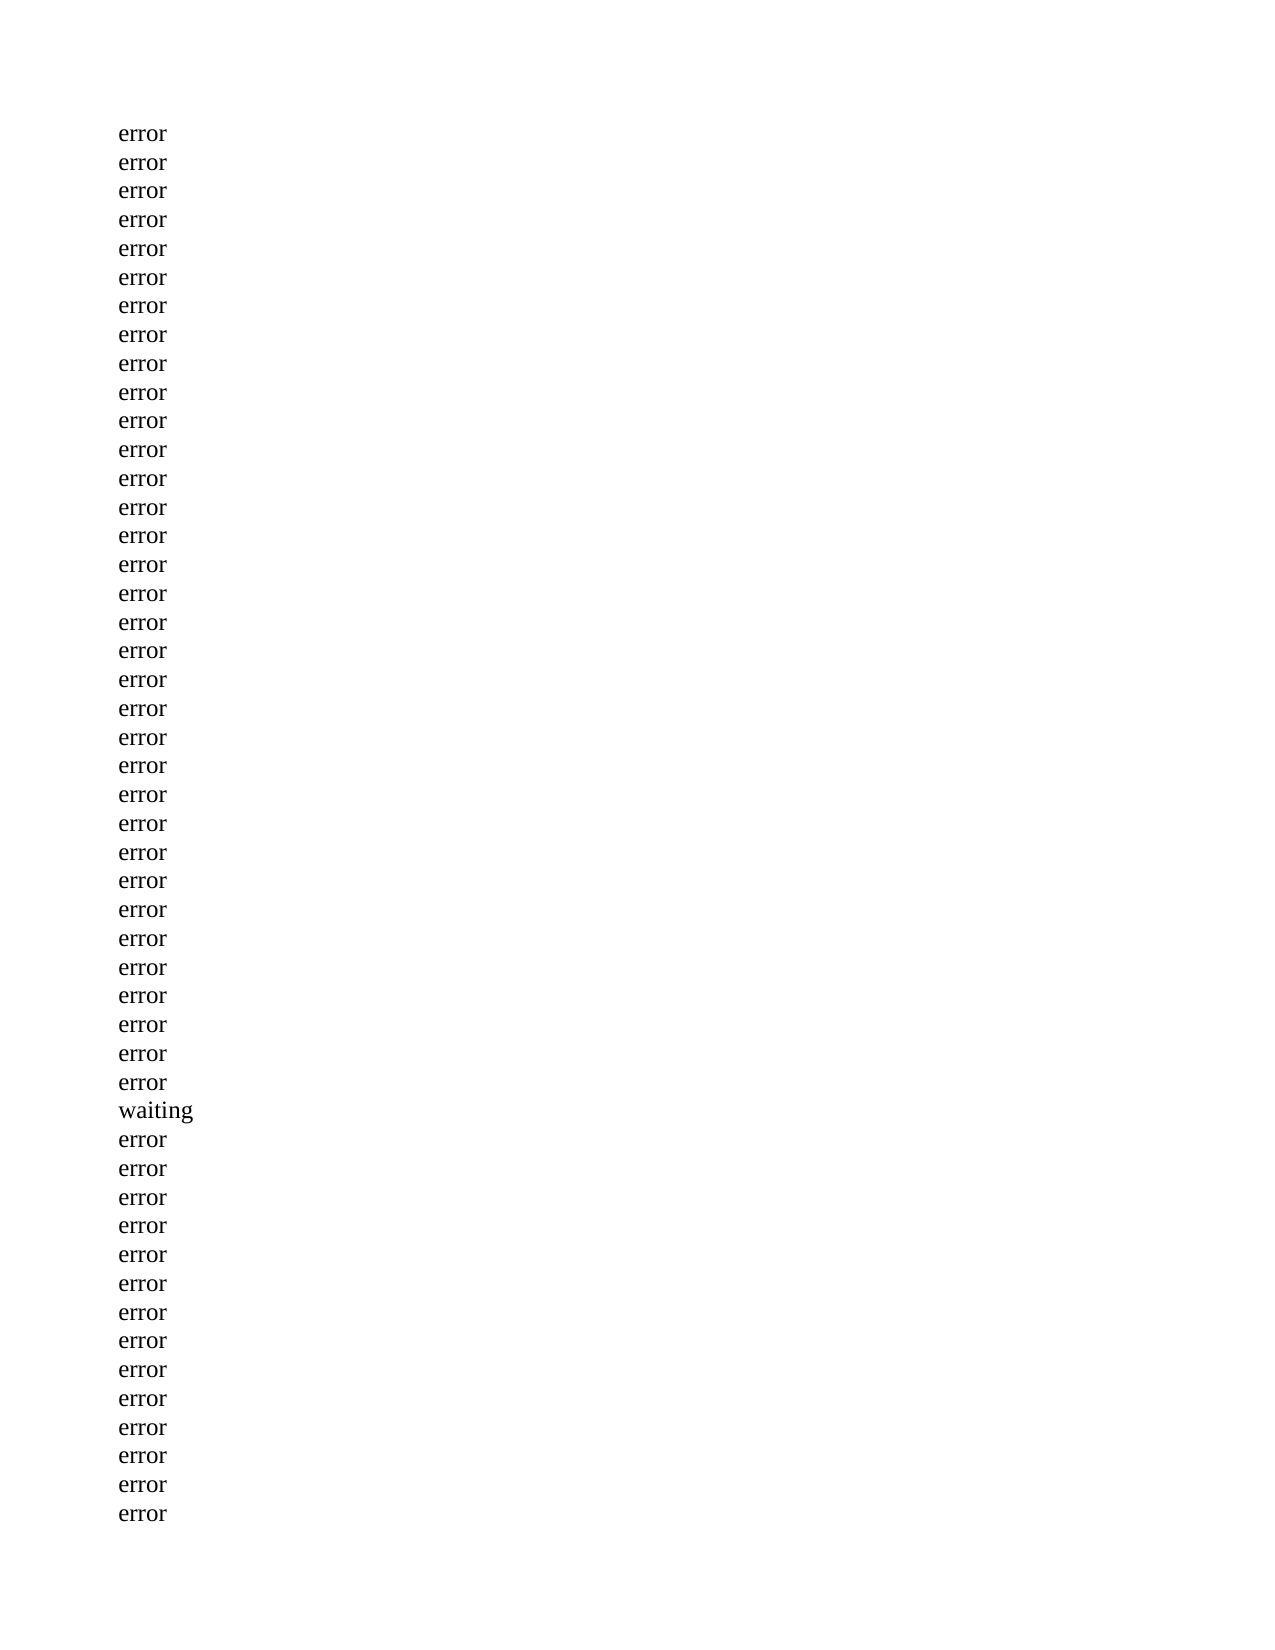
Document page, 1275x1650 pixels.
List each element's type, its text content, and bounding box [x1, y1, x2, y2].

text error [118, 204, 1157, 233]
text error [118, 1038, 1157, 1067]
text error [118, 981, 1157, 1009]
text error [118, 1498, 1157, 1527]
text error [118, 1297, 1157, 1326]
text error [118, 1268, 1157, 1297]
text error [118, 147, 1157, 176]
text error [118, 693, 1157, 722]
text error [118, 1153, 1157, 1182]
text error [118, 348, 1157, 377]
text error [118, 1469, 1157, 1498]
text error [118, 319, 1157, 348]
text error [118, 923, 1157, 952]
text error [118, 1412, 1157, 1441]
text error [118, 291, 1157, 319]
text error [118, 1182, 1157, 1211]
text error [118, 1383, 1157, 1412]
text error [118, 262, 1157, 291]
text error [118, 866, 1157, 894]
text error [118, 1239, 1157, 1268]
text error [118, 233, 1157, 262]
text error [118, 1124, 1157, 1153]
text error [118, 1354, 1157, 1383]
text error [118, 751, 1157, 779]
text error [118, 664, 1157, 693]
text error [118, 1441, 1157, 1469]
text error [118, 549, 1157, 578]
text error [118, 779, 1157, 808]
text error [118, 406, 1157, 434]
text error [118, 118, 1157, 147]
text error [118, 1211, 1157, 1239]
text error [118, 952, 1157, 981]
text error [118, 578, 1157, 607]
text error [118, 808, 1157, 837]
text error [118, 492, 1157, 521]
text error [118, 837, 1157, 866]
text error [118, 894, 1157, 923]
text error [118, 1067, 1157, 1096]
text error [118, 1009, 1157, 1038]
text error [118, 636, 1157, 664]
text waiting [118, 1096, 1157, 1124]
text error [118, 1326, 1157, 1354]
text error [118, 463, 1157, 492]
text error [118, 434, 1157, 463]
text error [118, 607, 1157, 636]
text error [118, 521, 1157, 549]
text error [118, 722, 1157, 751]
text error [118, 176, 1157, 204]
text error [118, 377, 1157, 406]
